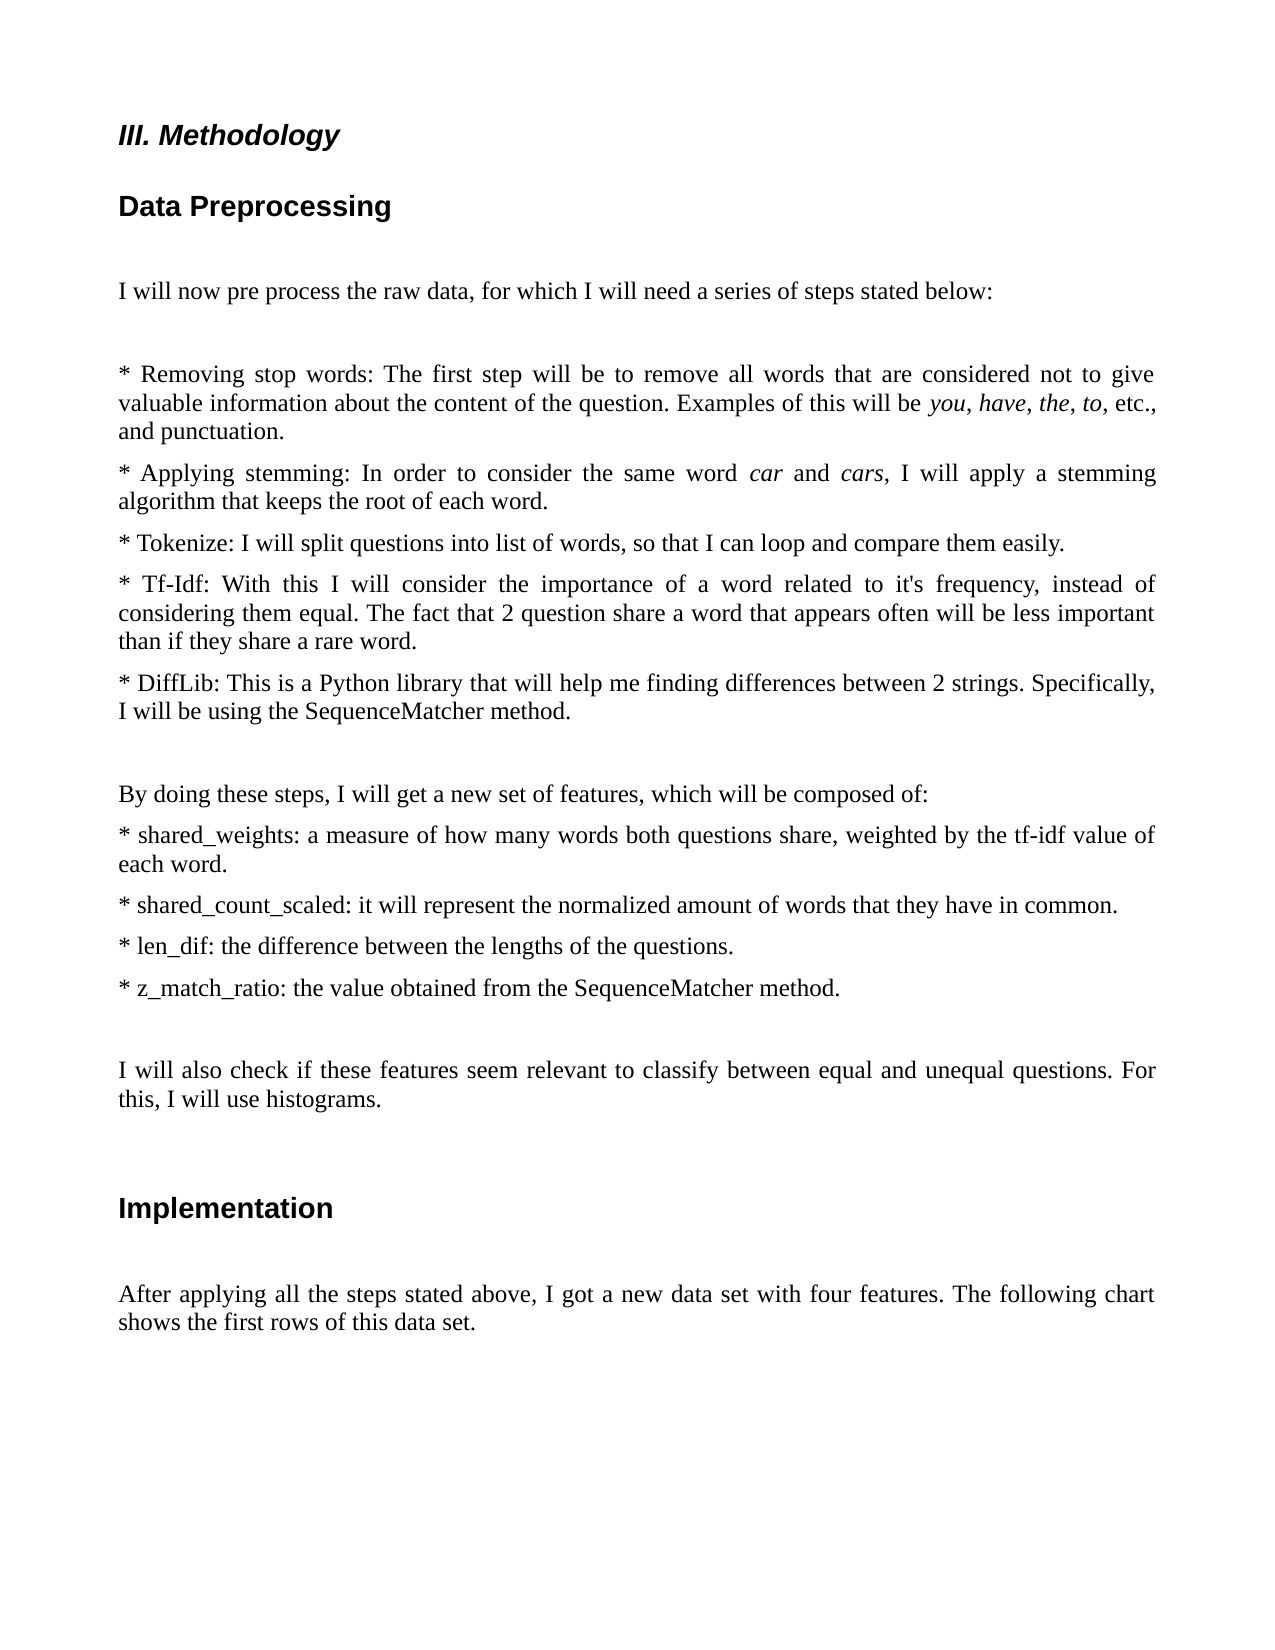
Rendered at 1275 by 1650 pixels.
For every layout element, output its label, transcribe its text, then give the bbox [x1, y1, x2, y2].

text After applying all the steps stated above, I got a new data set with four features. The following chart shows the first rows of this data set. [118, 1279, 1157, 1336]
subtitle Data Preprocessing [118, 189, 1157, 223]
subtitle Implementation [118, 1191, 1157, 1225]
subtitle III. Methodology [118, 118, 1157, 152]
text I will also check if these features seem relevant to classify between equal and unequal questions. For this, I will use histograms. [118, 1055, 1157, 1113]
text * shared_count_scaled: it will represent the normalized amount of words that they have in common. [118, 890, 1157, 919]
text By doing these steps, I will get a new set of features, which will be composed of: [118, 779, 1157, 808]
text * z_match_ratio: the value obtained from the SequenceMatcher method. [118, 973, 1157, 1001]
text * DiffLib: This is a Python library that will help me finding differences between 2 strings. Specifically, I will be using the SequenceMatcher method. [118, 668, 1157, 725]
text * Tokenize: I will split questions into list of words, so that I can loop and compare them easily. [118, 528, 1157, 556]
text * Tf-Idf: With this I will consider the importance of a word related to it's frequency, instead of considering them equal. The fact that 2 question share a word that appears often will be less important than if they share a rare word. [118, 569, 1157, 655]
text * shared_weights: a measure of how many words both questions share, weighted by the tf-idf value of each word. [118, 820, 1157, 878]
text * Applying stemming: In order to consider the same word car and cars, I will apply a stemming algorithm that keeps the root of each word. [118, 458, 1157, 515]
text I will now pre process the raw data, for which I will need a series of steps stated below: [118, 276, 1157, 305]
text * len_dif: the difference between the lengths of the questions. [118, 931, 1157, 960]
text * Removing stop words: The first step will be to remove all words that are considered not to give valuable information about the content of the question. Examples of this will be you, have, the, to, etc., and punctuation. [118, 359, 1157, 445]
